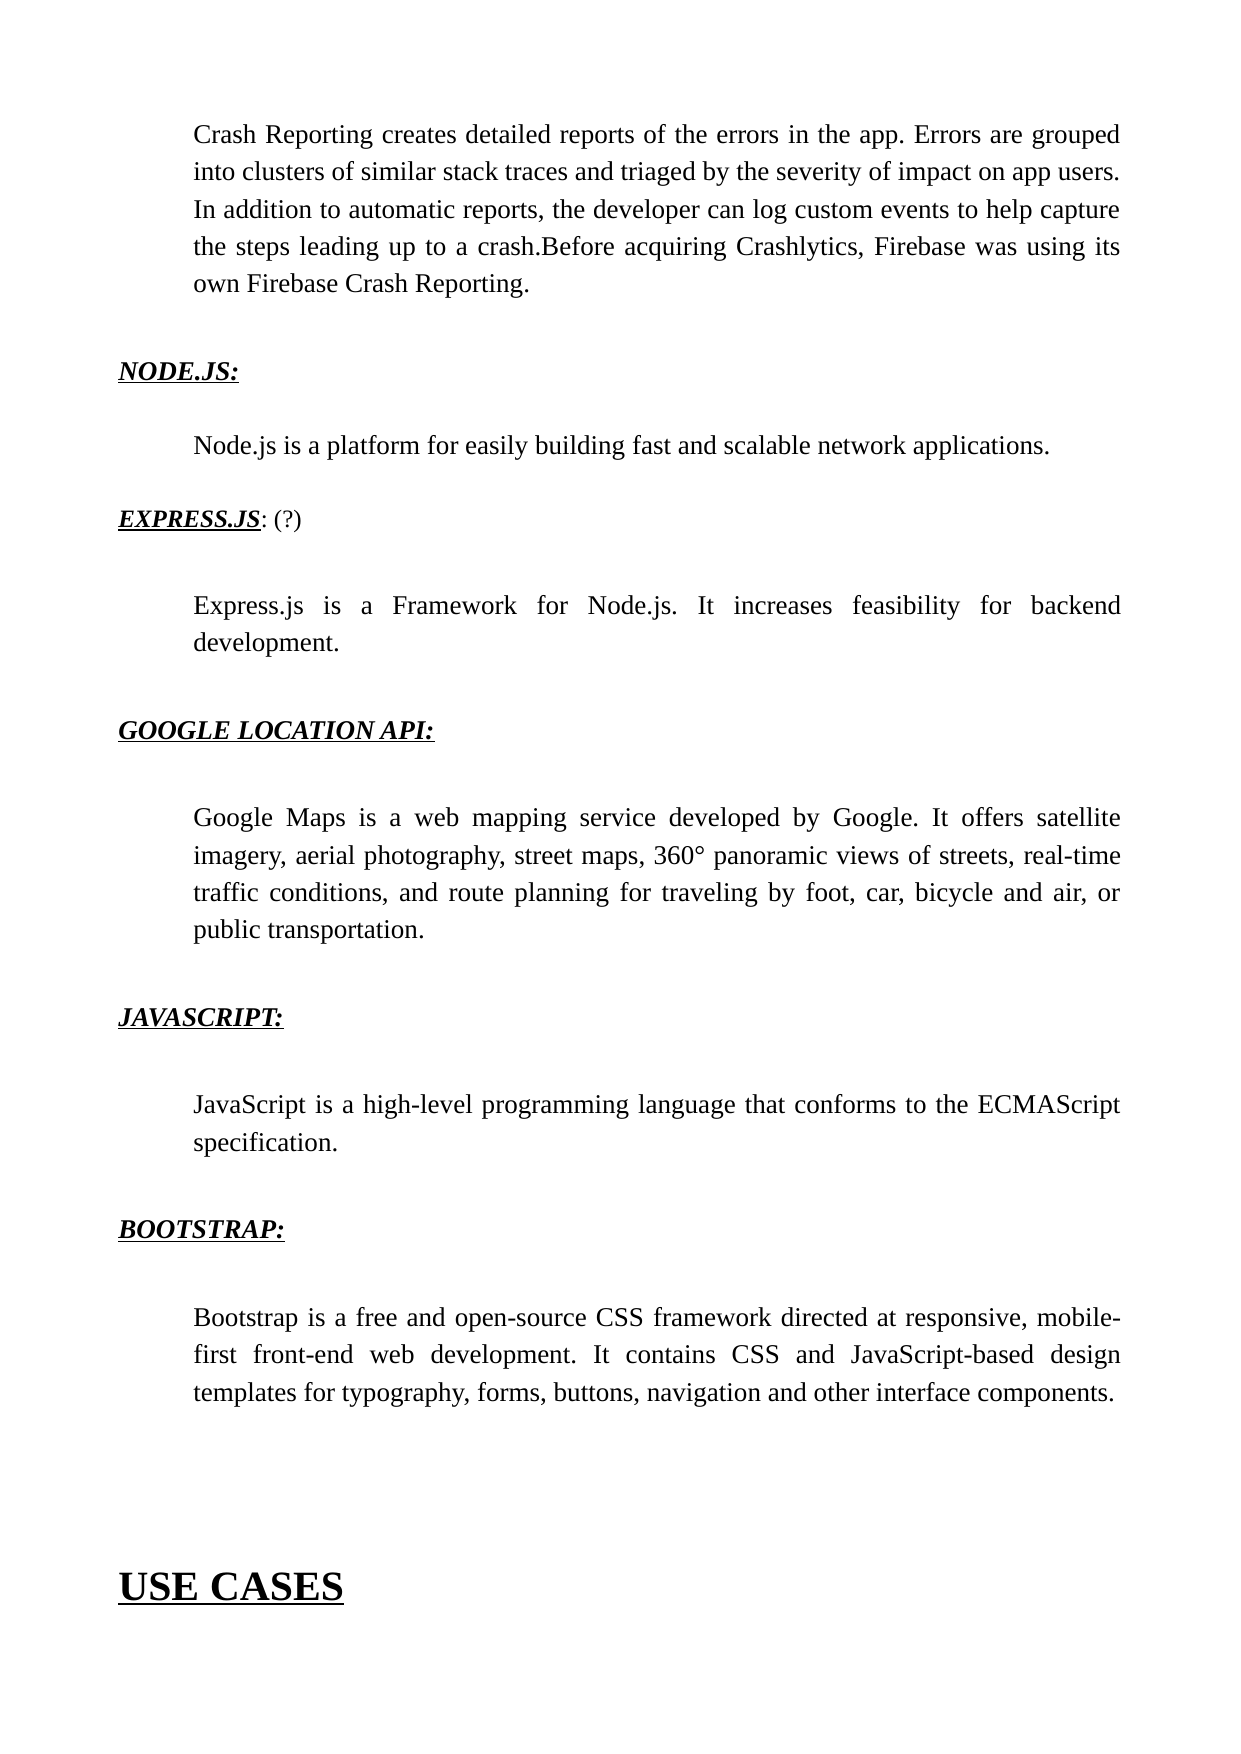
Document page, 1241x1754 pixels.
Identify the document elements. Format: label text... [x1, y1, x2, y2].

text USE CASES [118, 1561, 1122, 1609]
text GOOGLE LOCATION API: [118, 714, 1122, 745]
text Express.js is a Framework for Node.js. It increases feasibility for backend development. [193, 589, 1122, 657]
text Bootstrap is a free and open-source CSS framework directed at responsive, mobile-first front-end web development. It contains CSS and JavaScript-based design templates for typography, forms, buttons, navigation and other interface components. [193, 1301, 1122, 1407]
text Node.js is a platform for easily building fast and scalable network applications. [193, 429, 1122, 461]
text JAVASCRIPT: [118, 1001, 1122, 1032]
text JavaScript is a high-level programming language that conforms to the ECMAScript specification. [193, 1088, 1122, 1157]
text EXPRESS.JS: (?) [118, 504, 1122, 533]
text Crash Reporting creates detailed reports of the errors in the app. Errors are grouped into clusters of similar stack traces and triaged by the severity of impact on app users. In addition to automatic reports, the developer can log custom events to help capture the steps leading up to a crash.Before acquiring Crashlytics, Firebase was using its own Firebase Crash Reporting. [193, 118, 1122, 298]
text Google Maps is a web mapping service developed by Google. It offers satellite imagery, aerial photography, street maps, 360° panoramic views of streets, real-time traffic conditions, and route planning for traveling by foot, car, bicycle and air, or public transportation. [193, 801, 1122, 944]
text NODE.JS: [118, 355, 1122, 386]
text BOOTSTRAP: [118, 1213, 1122, 1244]
